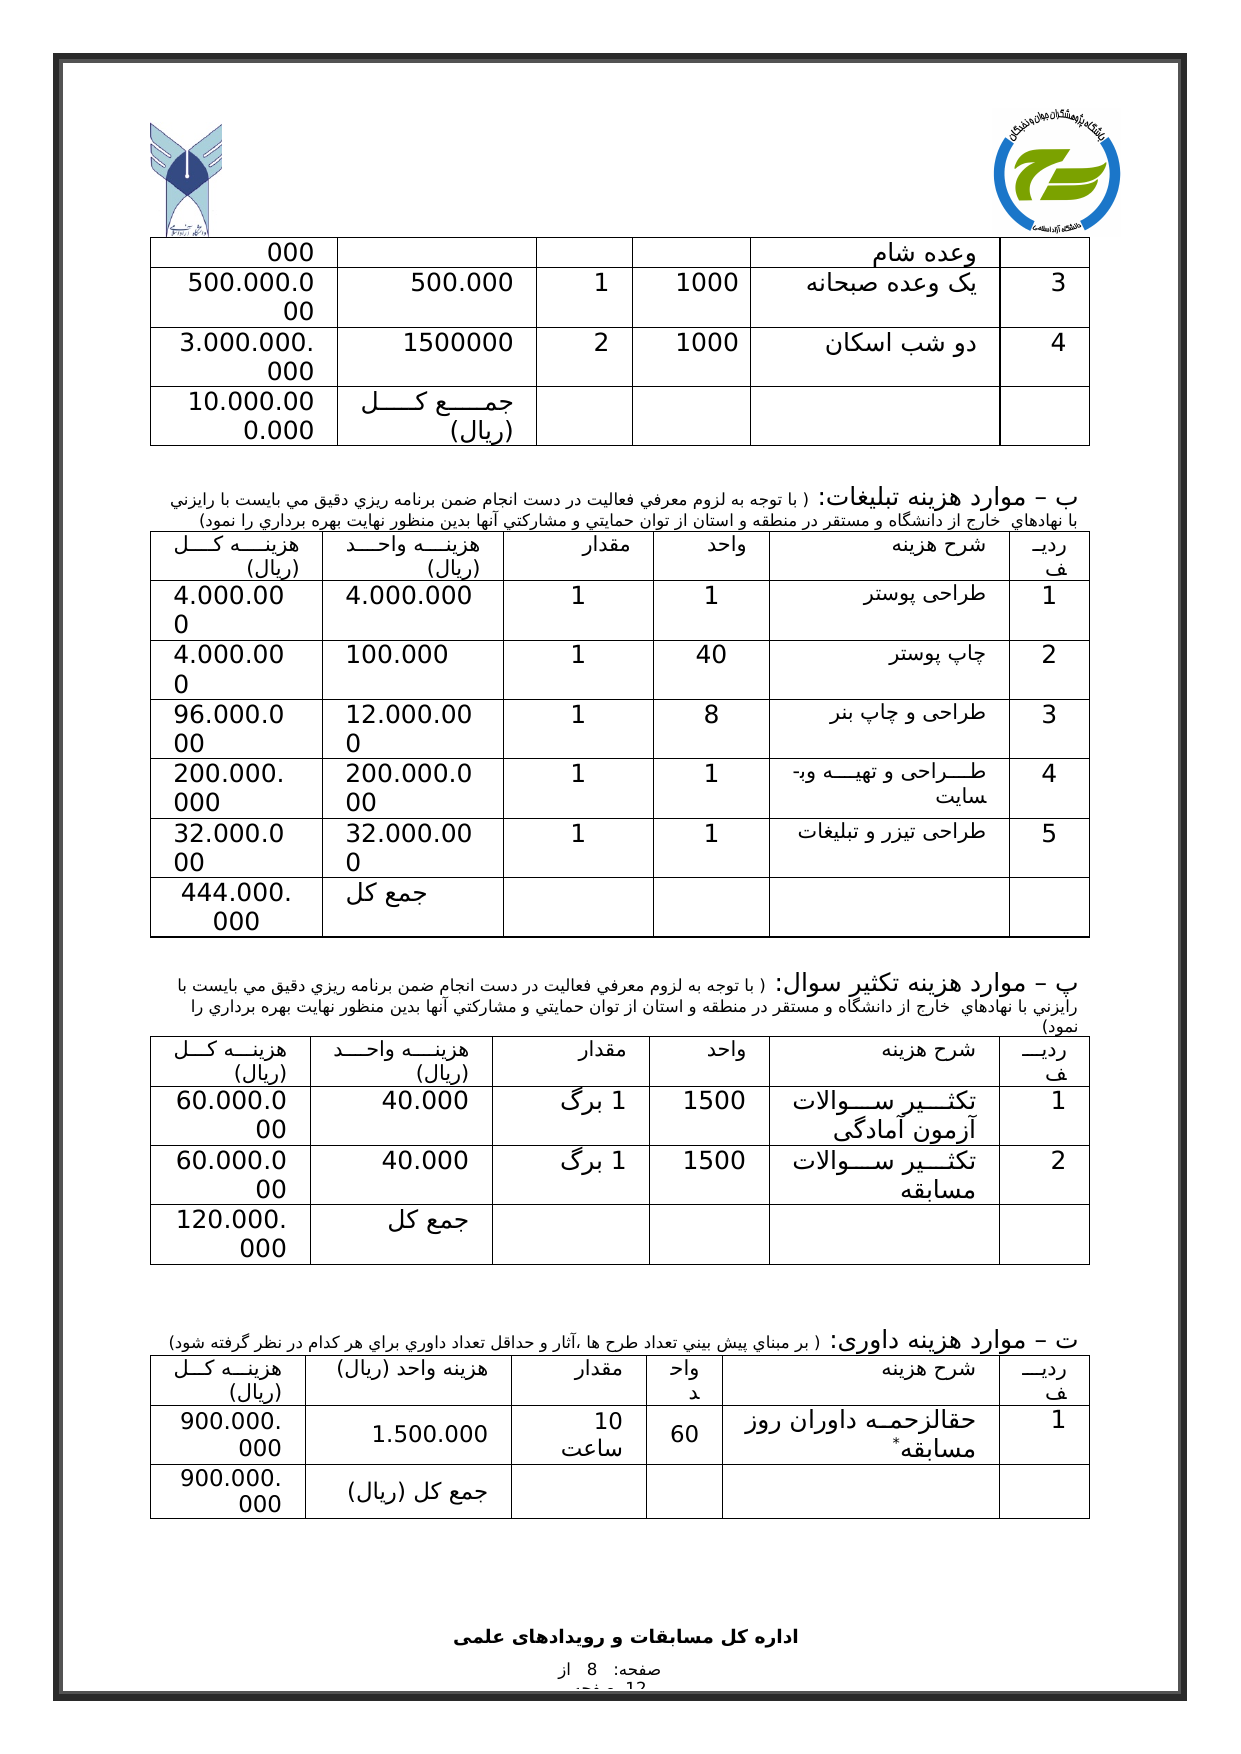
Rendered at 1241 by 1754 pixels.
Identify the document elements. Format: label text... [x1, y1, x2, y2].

table_cell 10 ساعت [512, 1406, 646, 1464]
table_header شرح هزینه [723, 1356, 999, 1404]
table_cell 1500000 [338, 328, 536, 386]
table_header هزینه کل (ریال) [151, 532, 322, 580]
table_cell طراحی پوستر [770, 581, 1009, 639]
table_cell 40.000 [311, 1146, 492, 1204]
table_cell [537, 238, 632, 267]
table_cell [1000, 1205, 1089, 1264]
table_cell حق­الزحمه داوران روز مسابقه* [723, 1406, 999, 1464]
table_cell 000 [151, 238, 337, 267]
table_cell [537, 387, 632, 445]
table_cell 60.000.000 [151, 1146, 310, 1204]
table_cell [1010, 878, 1089, 936]
table_cell 32.000.000 [323, 819, 503, 877]
text ت – موارد هزینه داوری: ( بر مبناي پيش بيني تعداد طرح ها ،آثار و حداقل تعداد داوري براي هر كدام در نظر گرفته شود) [162, 1326, 1078, 1355]
table_cell 4.000.000 [151, 641, 322, 699]
table_cell [633, 387, 750, 445]
picture [150, 122, 224, 237]
table_cell 40 [654, 641, 769, 699]
table_header مقدار [493, 1037, 649, 1086]
table_cell 32.000.000 [151, 819, 322, 877]
table_cell طراحی و تهیه وب­سایت [770, 759, 1009, 818]
table_cell تکثیر سوالات آزمون آمادگی [770, 1087, 999, 1145]
table_cell طراحی تیزر و تبلیغات [770, 819, 1009, 877]
table_cell جمع کل [311, 1205, 492, 1264]
table_cell 444.000.000 [151, 878, 322, 936]
table_cell چاپ پوستر [770, 641, 1009, 699]
table_cell 2 [1010, 641, 1089, 699]
table_cell 200.000.000 [151, 759, 322, 818]
table_cell 1 [654, 581, 769, 639]
table_cell جمع کل (ریال) [338, 387, 536, 445]
table_cell 1 [1010, 581, 1089, 639]
table_cell یک وعده صبحانه [751, 268, 999, 327]
table_cell 4.000.000 [323, 581, 503, 639]
table_cell 1 [1000, 1087, 1089, 1145]
table_cell دو شب اسکان [751, 328, 999, 386]
table_cell [504, 878, 653, 936]
table_cell 200.000.000 [323, 759, 503, 818]
table_cell [647, 1465, 722, 1518]
table_cell [338, 238, 536, 267]
table_cell 96.000.000 [151, 700, 322, 758]
table_cell 3 [1010, 700, 1089, 758]
table_cell [1001, 238, 1089, 267]
table_header مقدار [512, 1356, 646, 1404]
picture [992, 108, 1122, 237]
table_cell 1 [654, 759, 769, 818]
table_header هزینه کل (ریال) [151, 1356, 305, 1404]
table_cell 2 [1000, 1146, 1089, 1204]
table_header واحد [650, 1037, 769, 1086]
table_header هزینه کل (ریال) [151, 1037, 310, 1086]
table_cell 1000 [633, 328, 750, 386]
table_cell 1 [504, 819, 653, 877]
table_cell 1 [1000, 1406, 1089, 1464]
table_cell 4 [1010, 759, 1089, 818]
table_cell 4 [1001, 328, 1089, 386]
table_header واحد [654, 532, 769, 580]
table_header واحد [647, 1356, 722, 1404]
table_cell 10.000.000.000 [151, 387, 337, 445]
table_header هزینه واحد (ریال) [306, 1356, 511, 1404]
table_cell 1 [504, 700, 653, 758]
table_cell [751, 387, 999, 445]
table_header شرح هزینه [770, 1037, 999, 1086]
table_cell 900.000.000 [151, 1465, 305, 1518]
table_header مقدار [504, 532, 653, 580]
table_cell 2 [537, 328, 632, 386]
table_cell 1 برگ [493, 1146, 649, 1204]
table_header شرح هزینه [770, 532, 1009, 580]
table_cell 1 [537, 268, 632, 327]
table_header هزینه واحد (ریال) [311, 1037, 492, 1086]
table_cell طراحی و چاپ بنر [770, 700, 1009, 758]
table_cell [1001, 387, 1089, 445]
table_cell 1500 [650, 1087, 769, 1145]
table_cell 3.000.000.000 [151, 328, 337, 386]
table_cell 8 [654, 700, 769, 758]
table_cell [512, 1465, 646, 1518]
text ب – موارد هزینه تبلیغات: ( با توجه به لزوم معرفي فعاليت در دست انجام ضمن برنامه ريزي دقيق مي بايست با رايزني با نهادهاي خارج از دانشگاه و مستقر در منطقه و استان از توان حمايتي و مشاركتي آنها بدين منظور نهايت بهره برداري را نمود) [162, 482, 1078, 531]
table_cell جمع کل [323, 878, 503, 936]
table_cell [650, 1205, 769, 1264]
table_cell 1 برگ [493, 1087, 649, 1145]
table_cell 500.000.000 [151, 268, 337, 327]
table_cell 1 [504, 759, 653, 818]
table_header ردیف [1000, 1037, 1089, 1086]
table_cell 4.000.000 [151, 581, 322, 639]
table_cell دو وعده ناهار و دو وعده شام [751, 238, 999, 267]
table_cell [723, 1465, 999, 1518]
table_cell 5 [1010, 819, 1089, 877]
table_cell 100.000 [323, 641, 503, 699]
table_cell 500.000 [338, 268, 536, 327]
table_cell 1.500.000 [306, 1406, 511, 1464]
table_header ردیف [1010, 532, 1089, 580]
table_cell 1000 [633, 268, 750, 327]
table_cell [770, 1205, 999, 1264]
table_cell 1 [504, 641, 653, 699]
table_cell 120.000.000 [151, 1205, 310, 1264]
table_cell 60 [647, 1406, 722, 1464]
table_cell 60.000.000 [151, 1087, 310, 1145]
table_cell [633, 238, 750, 267]
table_cell 12.000.000 [323, 700, 503, 758]
table_cell تکثیر سوالات مسابقه [770, 1146, 999, 1204]
table_cell 40.000 [311, 1087, 492, 1145]
table_cell [654, 878, 769, 936]
table_cell [770, 878, 1009, 936]
table_cell 1 [654, 819, 769, 877]
table_cell جمع کل (ریال) [306, 1465, 511, 1518]
table_cell 900.000.000 [151, 1406, 305, 1464]
table_cell 3 [1001, 268, 1089, 327]
table_cell 1 [504, 581, 653, 639]
table_header هزینه واحد (ریال) [323, 532, 503, 580]
table_cell [1000, 1465, 1089, 1518]
text پ – موارد هزینه تکثیر سوال: ( با توجه به لزوم معرفي فعاليت در دست انجام ضمن برنامه ريزي دقيق مي بايست با رايزني با نهادهاي خارج از دانشگاه و مستقر در منطقه و استان از توان حمايتي و مشاركتي آنها بدين منظور نهايت بهره برداري را نمود) [162, 968, 1078, 1036]
table_cell 1500 [650, 1146, 769, 1204]
table_header ردیف [1000, 1356, 1089, 1404]
table_cell [493, 1205, 649, 1264]
